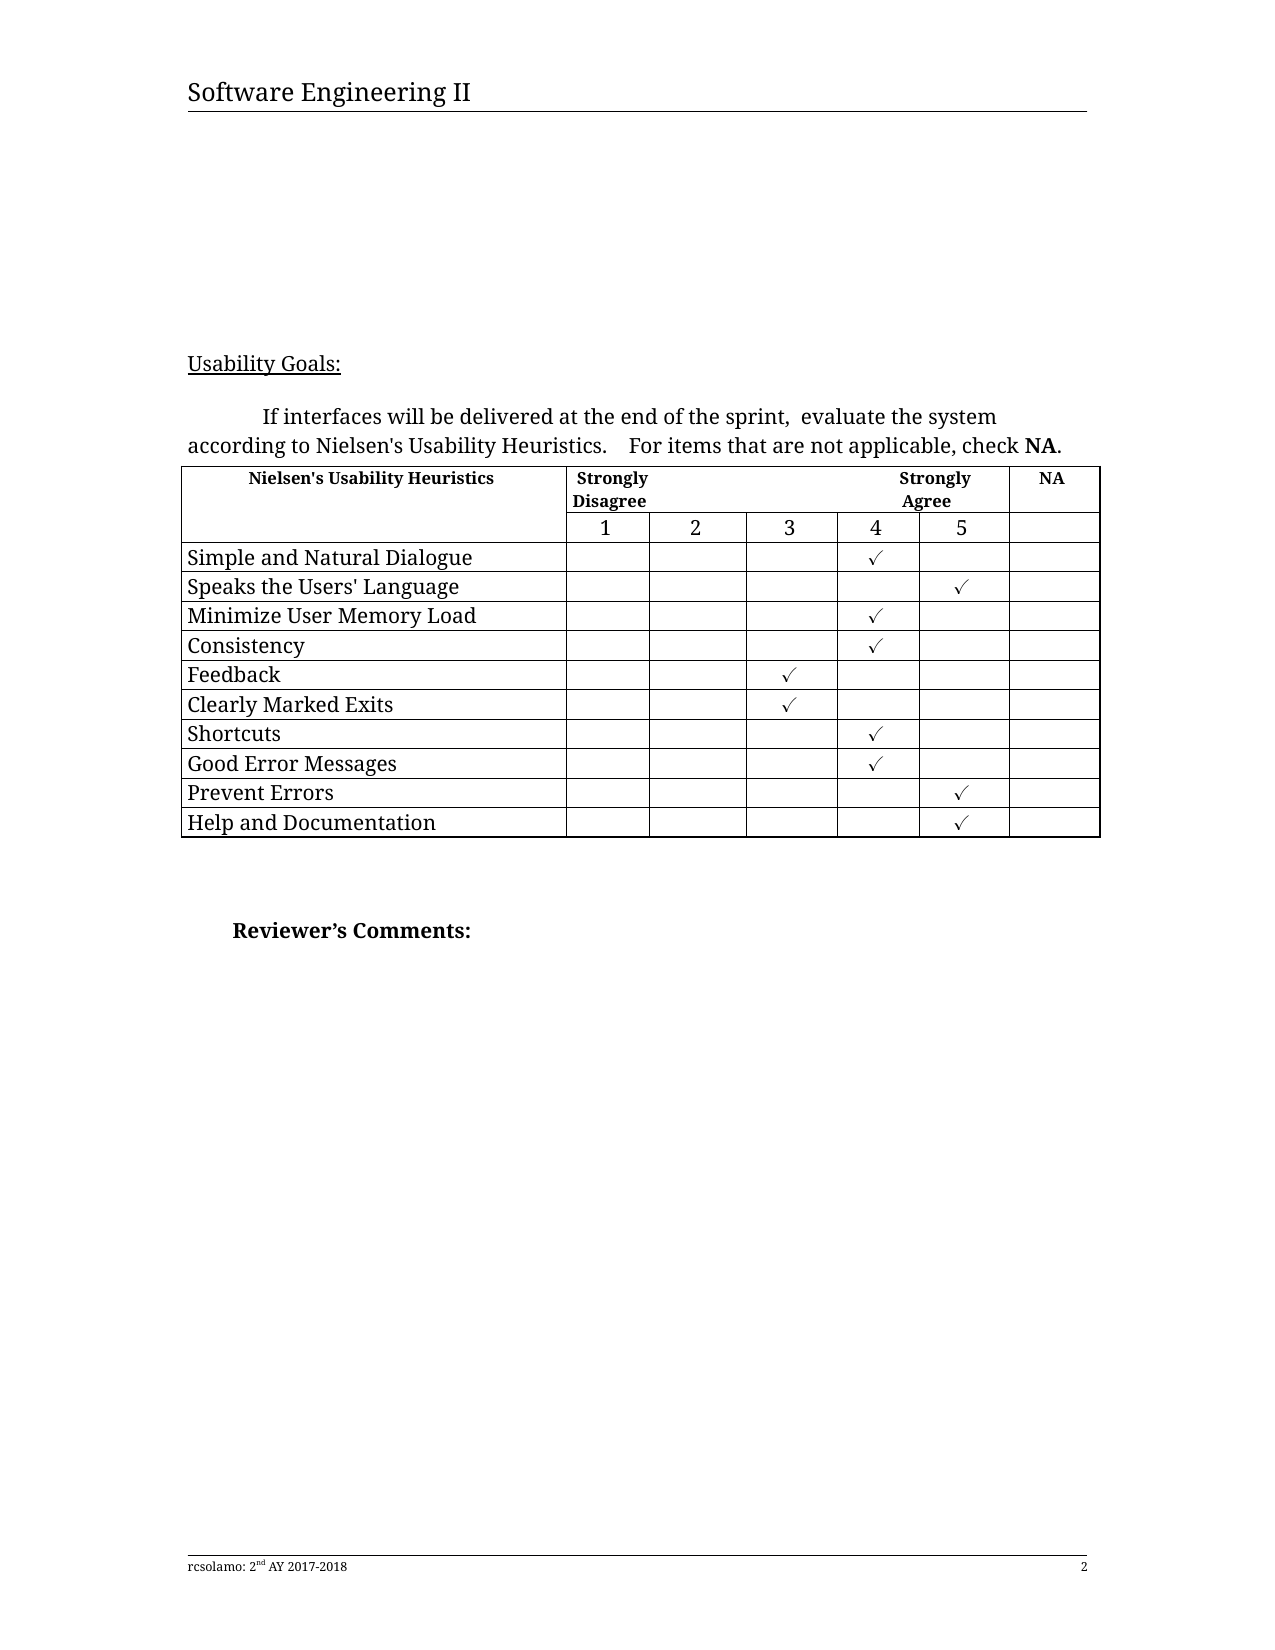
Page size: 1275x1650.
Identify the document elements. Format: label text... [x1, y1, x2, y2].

table_cell ✓ [838, 602, 919, 630]
subtitle Reviewer’s Comments: [187, 916, 1087, 973]
table_cell Prevent Errors [182, 779, 566, 807]
table_cell ✓ [838, 749, 919, 777]
table_cell ✓ [920, 808, 1009, 836]
table_cell [838, 661, 919, 689]
table_cell 3 [747, 513, 837, 542]
table_cell Speaks the Users' Language [182, 572, 566, 601]
table_cell 4 [838, 513, 919, 542]
table_cell ✓ [838, 720, 919, 748]
subtitle If interfaces will be delivered at the end of the sprint, evaluate the system according to Nielsen's Usability Heuristics. For items that are not applicable, check NA. [187, 402, 1087, 459]
table_cell [650, 808, 746, 836]
table_cell [1010, 543, 1099, 571]
table_cell [747, 602, 837, 630]
table_cell [920, 720, 1009, 748]
table_cell [747, 749, 837, 777]
table_cell Help and Documentation [182, 808, 566, 836]
table_cell Feedback [182, 661, 566, 689]
table_cell ✓ [747, 690, 837, 718]
table_cell ✓ [920, 572, 1009, 601]
table_header Strongly Strongly Disagree Agree [567, 467, 1009, 512]
table_cell Simple and Natural Dialogue [182, 543, 566, 571]
table_cell [1010, 602, 1099, 630]
table_cell [1010, 808, 1099, 836]
table_cell Good Error Messages [182, 749, 566, 777]
table_cell [650, 720, 746, 748]
table_cell [567, 808, 649, 836]
table_cell [567, 690, 649, 718]
table_cell [650, 631, 746, 659]
table_cell 5 [920, 513, 1009, 542]
table_cell [567, 779, 649, 807]
table_cell [838, 690, 919, 718]
table_cell ✓ [838, 543, 919, 571]
table_cell [567, 572, 649, 601]
table_cell [650, 543, 746, 571]
table_cell [1010, 572, 1099, 601]
table_cell [650, 749, 746, 777]
table_header Nielsen's Usability Heuristics [182, 467, 566, 542]
table_cell [838, 779, 919, 807]
table_cell [650, 602, 746, 630]
table_cell [920, 661, 1009, 689]
table_cell [567, 602, 649, 630]
table_cell [747, 720, 837, 748]
table_cell [650, 690, 746, 718]
table_cell Clearly Marked Exits [182, 690, 566, 718]
table_cell [1010, 661, 1099, 689]
table_cell [747, 572, 837, 601]
table_cell [747, 779, 837, 807]
table_cell [567, 749, 649, 777]
table_cell 1 [567, 513, 649, 542]
table_cell ✓ [920, 779, 1009, 807]
table_cell ✓ [747, 661, 837, 689]
table_header NA [1010, 467, 1099, 512]
table_cell [1010, 749, 1099, 777]
table_cell ✓ [838, 631, 919, 659]
table_cell [920, 543, 1009, 571]
table_cell [1010, 631, 1099, 659]
table_cell Shortcuts [182, 720, 566, 748]
table_cell 2 [650, 513, 746, 542]
table_cell [747, 543, 837, 571]
table_cell [920, 602, 1009, 630]
table_cell [567, 543, 649, 571]
table_cell [567, 631, 649, 659]
table_cell [838, 808, 919, 836]
table_cell [1010, 513, 1099, 542]
table_cell [567, 720, 649, 748]
table_cell [838, 572, 919, 601]
text Usability Goals: [187, 349, 1087, 377]
table_cell [650, 779, 746, 807]
table_cell Consistency [182, 631, 566, 659]
table_cell [650, 572, 746, 601]
table_cell [1010, 720, 1099, 748]
table_cell [920, 690, 1009, 718]
table_cell [920, 749, 1009, 777]
table_cell [567, 661, 649, 689]
table_cell [1010, 779, 1099, 807]
table_cell Minimize User Memory Load [182, 602, 566, 630]
table_cell [920, 631, 1009, 659]
table_cell [650, 661, 746, 689]
table_cell [1010, 690, 1099, 718]
table_cell [747, 808, 837, 836]
table_cell [747, 631, 837, 659]
